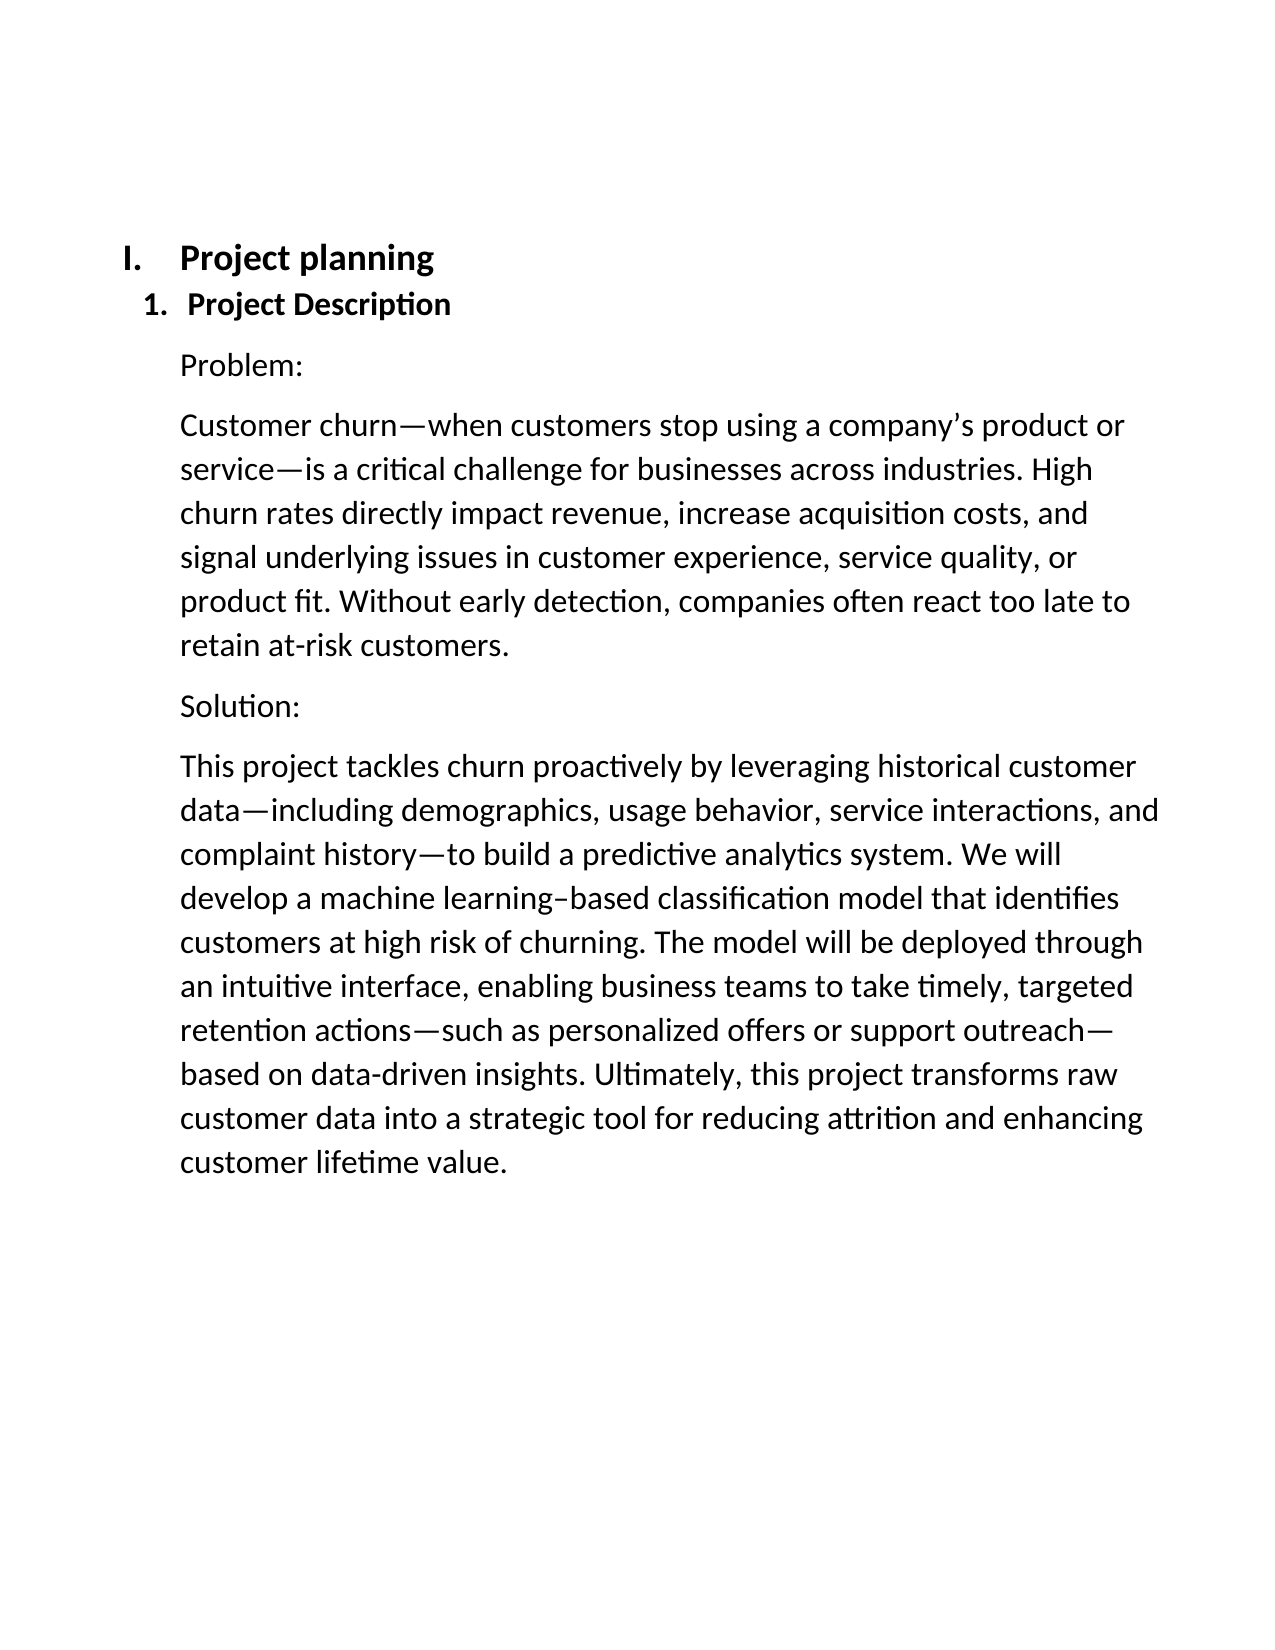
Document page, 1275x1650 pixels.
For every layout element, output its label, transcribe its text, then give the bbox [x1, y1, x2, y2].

list Project planning [142, 234, 1170, 279]
list Project Description [142, 283, 1170, 324]
text Problem: [180, 344, 1170, 384]
text This project tackles churn proactively by leveraging historical customer data—including demographics, usage behavior, service interactions, and complaint history—to build a predictive analytics system. We will develop a machine learning–based classification model that identifies customers at high risk of churning. The model will be deployed through an intuitive interface, enabling business teams to take timely, targeted retention actions—such as personalized offers or support outreach—based on data-driven insights. Ultimately, this project transforms raw customer data into a strategic tool for reducing attrition and enhancing customer lifetime value. [180, 746, 1170, 1182]
text Customer churn—when customers stop using a company’s product or service—is a critical challenge for businesses across industries. High churn rates directly impact revenue, increase acquisition costs, and signal underlying issues in customer experience, service quality, or product fit. Without early detection, companies often react too late to retain at-risk customers. [180, 404, 1170, 665]
text Solution: [180, 685, 1170, 726]
